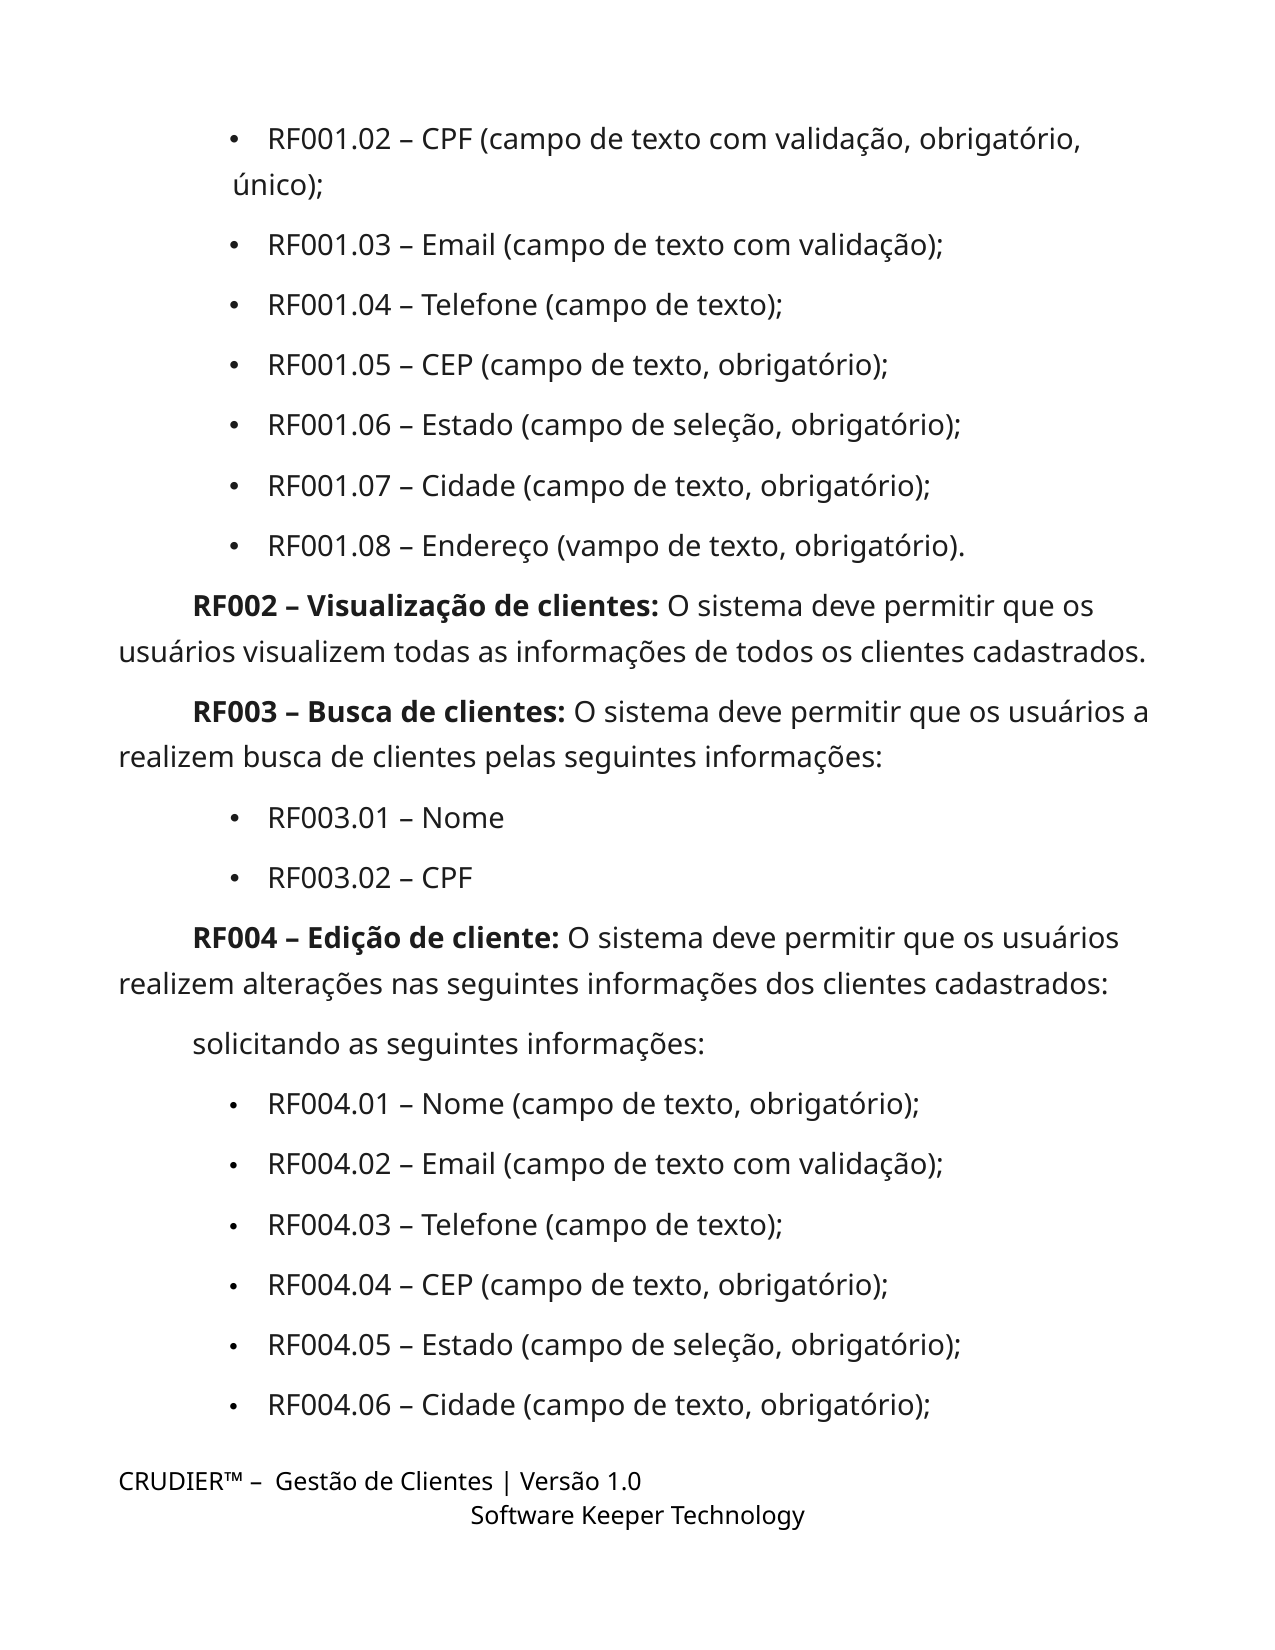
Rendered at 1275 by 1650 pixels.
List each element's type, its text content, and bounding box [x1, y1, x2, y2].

list RF001.02 – CPF (campo de texto com validação, obrigatório, único); [229, 118, 1157, 203]
list RF001.03 – Email (campo de texto com validação); [229, 224, 1157, 264]
list RF001.07 – Cidade (campo de texto, obrigatório); [229, 465, 1157, 504]
list RF004.06 – Cidade (campo de texto, obrigatório); [229, 1384, 1157, 1424]
list RF001.08 – Endereço (vampo de texto, obrigatório). [229, 525, 1157, 565]
text RF004 – Edição de cliente: O sistema deve permitir que os usuários realizem alterações nas seguintes informações dos clientes cadastrados: [118, 917, 1157, 1003]
list RF001.06 – Estado (campo de seleção, obrigatório); [229, 404, 1157, 444]
list RF004.04 – CEP (campo de texto, obrigatório); [229, 1264, 1157, 1304]
list RF004.03 – Telefone (campo de texto); [229, 1204, 1157, 1243]
list RF003.01 – Nome [229, 797, 1157, 837]
text RF003 – Busca de clientes: O sistema deve permitir que os usuários a realizem busca de clientes pelas seguintes informações: [118, 691, 1157, 776]
list RF003.02 – CPF [229, 857, 1157, 897]
list RF004.01 – Nome (campo de texto, obrigatório); [229, 1083, 1157, 1123]
list RF001.04 – Telefone (campo de texto); [229, 284, 1157, 324]
list RF004.02 – Email (campo de texto com validação); [229, 1143, 1157, 1183]
list RF001.05 – CEP (campo de texto, obrigatório); [229, 344, 1157, 384]
text RF002 – Visualização de clientes: O sistema deve permitir que os usuários visualizem todas as informações de todos os clientes cadastrados. [118, 585, 1157, 671]
text solicitando as seguintes informações: [118, 1023, 1157, 1063]
list RF004.05 – Estado (campo de seleção, obrigatório); [229, 1324, 1157, 1364]
